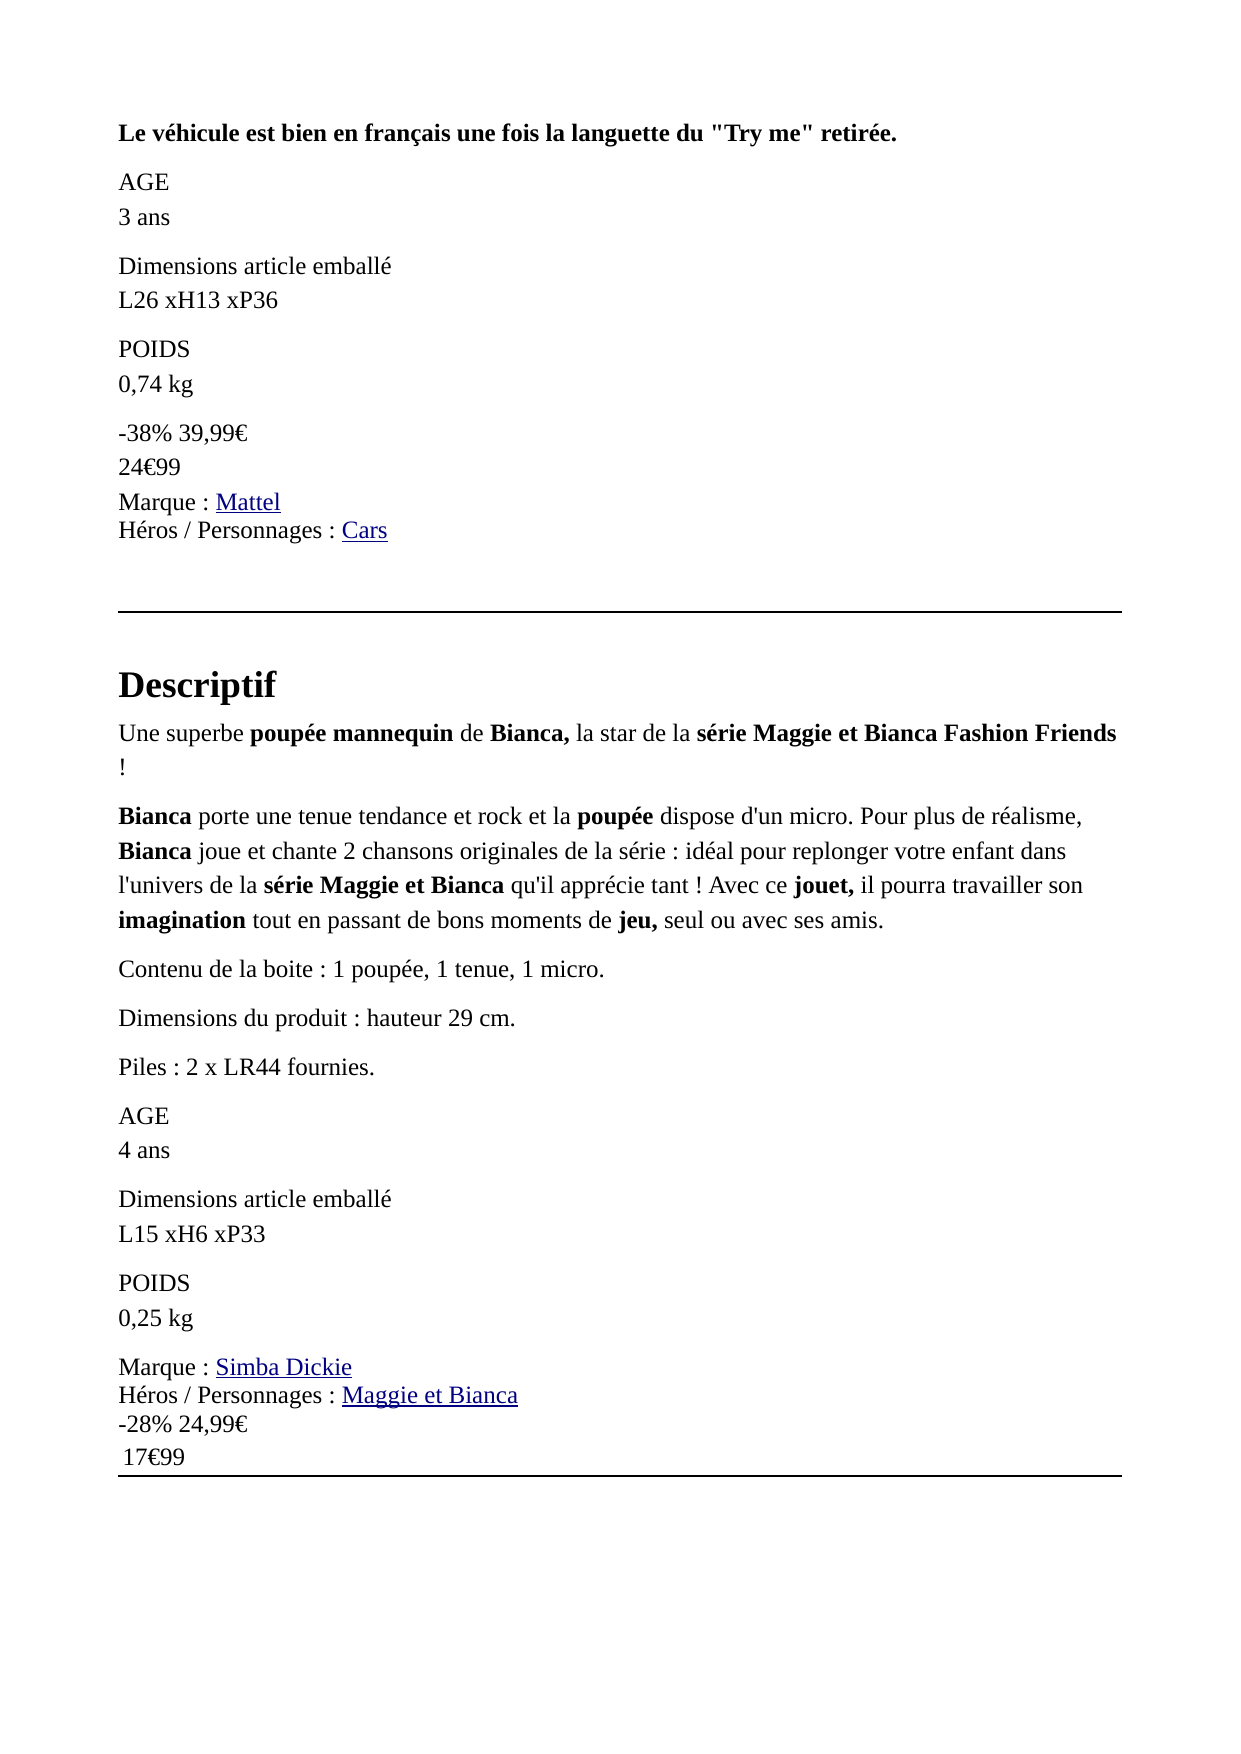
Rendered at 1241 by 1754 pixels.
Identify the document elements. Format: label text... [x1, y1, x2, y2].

text Héros / Personnages : Maggie et Bianca [118, 1380, 1122, 1409]
text Piles : 2 x LR44 fournies. [118, 1052, 1122, 1081]
text Marque : Mattel [118, 487, 1122, 516]
text AGE 3 ans [118, 167, 1122, 230]
text AGE 4 ans [118, 1101, 1122, 1164]
text Bianca porte une tenue tendance et rock et la poupée dispose d'un micro. Pour plus de réalisme, Bianca joue et chante 2 chansons originales de la série : idéal pour replonger votre enfant dans l'univers de la série Maggie et Bianca qu'il apprécie tant ! Avec ce jouet, il pourra travailler son imagination tout en passant de bons moments de jeu, seul ou avec ses amis. [118, 801, 1122, 933]
text Le véhicule est bien en français une fois la languette du "Try me" retirée. [118, 118, 1122, 147]
text Dimensions du produit : hauteur 29 cm. [118, 1003, 1122, 1032]
text Marque : Simba Dickie [118, 1352, 1122, 1380]
text 17€99 [118, 1438, 1122, 1475]
text 24€99 [118, 452, 1122, 481]
text Dimensions article emballé L15 xH6 xP33 [118, 1184, 1122, 1248]
text POIDS 0,74 kg [118, 334, 1122, 397]
text POIDS 0,25 kg [118, 1268, 1122, 1331]
text Dimensions article emballé L26 xH13 xP36 [118, 251, 1122, 314]
subtitle Descriptif [118, 662, 1122, 705]
text -28% 24,99€ [118, 1409, 1122, 1438]
text -38% 39,99€ [118, 418, 1122, 447]
text Une superbe poupée mannequin de Bianca, la star de la série Maggie et Bianca Fashion Friends ! [118, 718, 1122, 781]
text Héros / Personnages : Cars [118, 516, 1122, 544]
text Contenu de la boite : 1 poupée, 1 tenue, 1 micro. [118, 954, 1122, 983]
